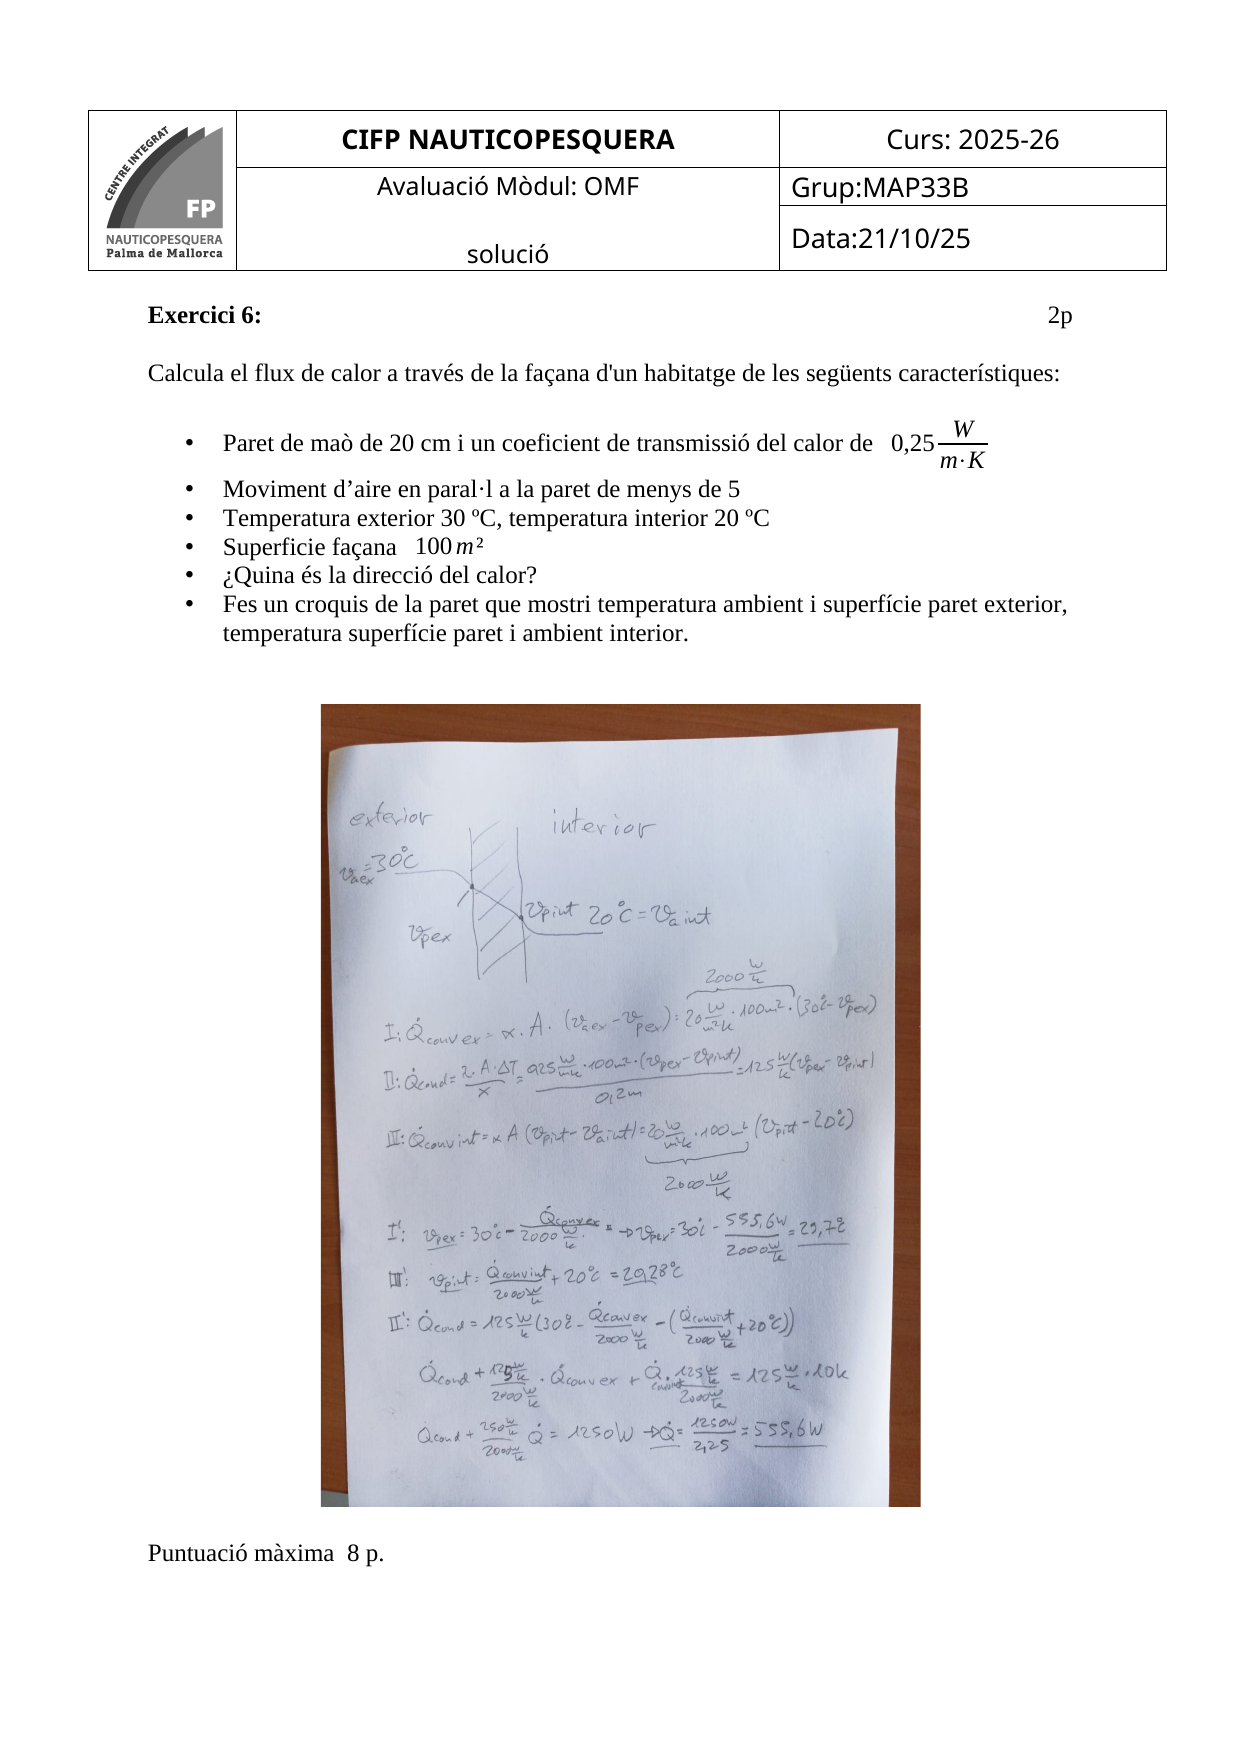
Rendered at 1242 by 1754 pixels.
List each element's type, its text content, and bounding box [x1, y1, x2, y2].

picture [100, 116, 229, 265]
list Superficie façana [185, 532, 1094, 560]
list Temperatura exterior 30 ºC, temperatura interior 20 ºC [185, 503, 1094, 532]
text Calcula el flux de calor a través de la façana d'un habitatge de les següents característiques: [148, 358, 1094, 386]
list Fes un croquis de la paret que mostri temperatura ambient i superfície paret exterior, temperatura superfície paret i ambient interior. [185, 589, 1094, 647]
picture [320, 704, 921, 1507]
text Puntuació màxima 8 p. [148, 1538, 1094, 1567]
list Moviment d’aire en paral·l a la paret de menys de 5 [185, 474, 1094, 503]
list ¿Quina és la direcció del calor? [185, 560, 1094, 589]
list Paret de maò de 20 cm i un coeficient de transmissió del calor de [185, 415, 1094, 474]
text Exercici 6: 2p [148, 300, 1094, 329]
